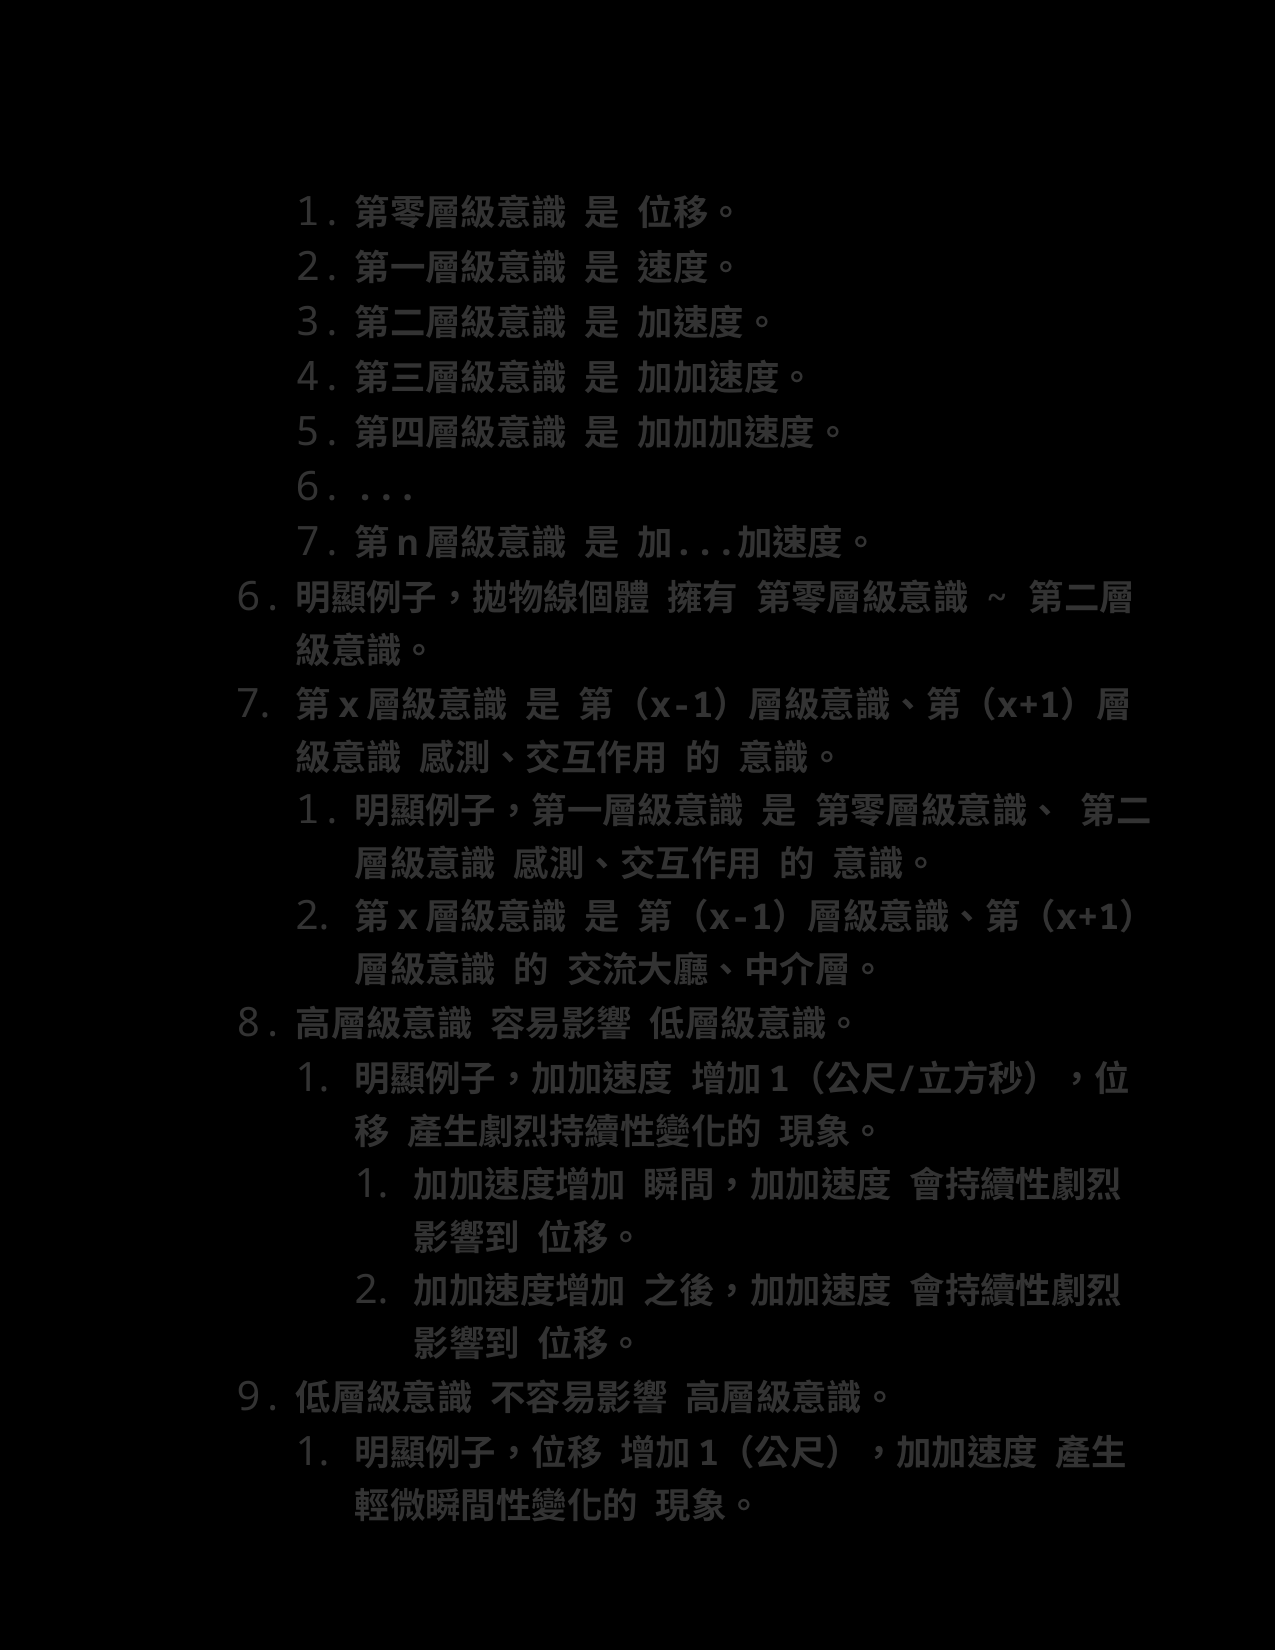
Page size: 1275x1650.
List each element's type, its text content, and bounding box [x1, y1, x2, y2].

list 第零層級意識 是 位移。 [295, 182, 1157, 237]
list 第三層級意識 是 加加速度。 [295, 347, 1157, 402]
list 高層級意識 容易影響 低層級意識。 [236, 993, 1157, 1048]
list 明顯例子，第一層級意識 是 第零層級意識、 第二層級意識 感測、交互作用 的 意識。 [295, 780, 1157, 886]
list 明顯例子，加加速度 增加1（公尺/立方秒），位移 產生劇烈持續性變化的 現象。 [295, 1048, 1157, 1154]
list 第x層級意識 是 第（x-1）層級意識、第（x+1）層級意識 感測、交互作用 的 意識。 [236, 674, 1157, 780]
list 第n層級意識 是 加...加速度。 [295, 512, 1157, 567]
list 第四層級意識 是 加加加速度。 [295, 402, 1157, 457]
list 第x層級意識 是 第（x-1）層級意識、第（x+1）層級意識 的 交流大廳、中介層。 [295, 886, 1157, 993]
list 明顯例子，拋物線個體 擁有 第零層級意識 ~ 第二層級意識。 [236, 567, 1157, 674]
list 加加速度增加 之後，加加速度 會持續性劇烈影響到 位移。 [354, 1261, 1157, 1367]
list 明顯例子，位移 增加1（公尺），加加速度 產生輕微瞬間性變化的 現象。 [295, 1422, 1157, 1528]
list 低層級意識 不容易影響 高層級意識。 [236, 1367, 1157, 1422]
list 加加速度增加 瞬間，加加速度 會持續性劇烈影響到 位移。 [354, 1154, 1157, 1261]
list 第一層級意識 是 速度。 [295, 237, 1157, 292]
list 第二層級意識 是 加速度。 [295, 292, 1157, 347]
list ... [295, 457, 1157, 512]
